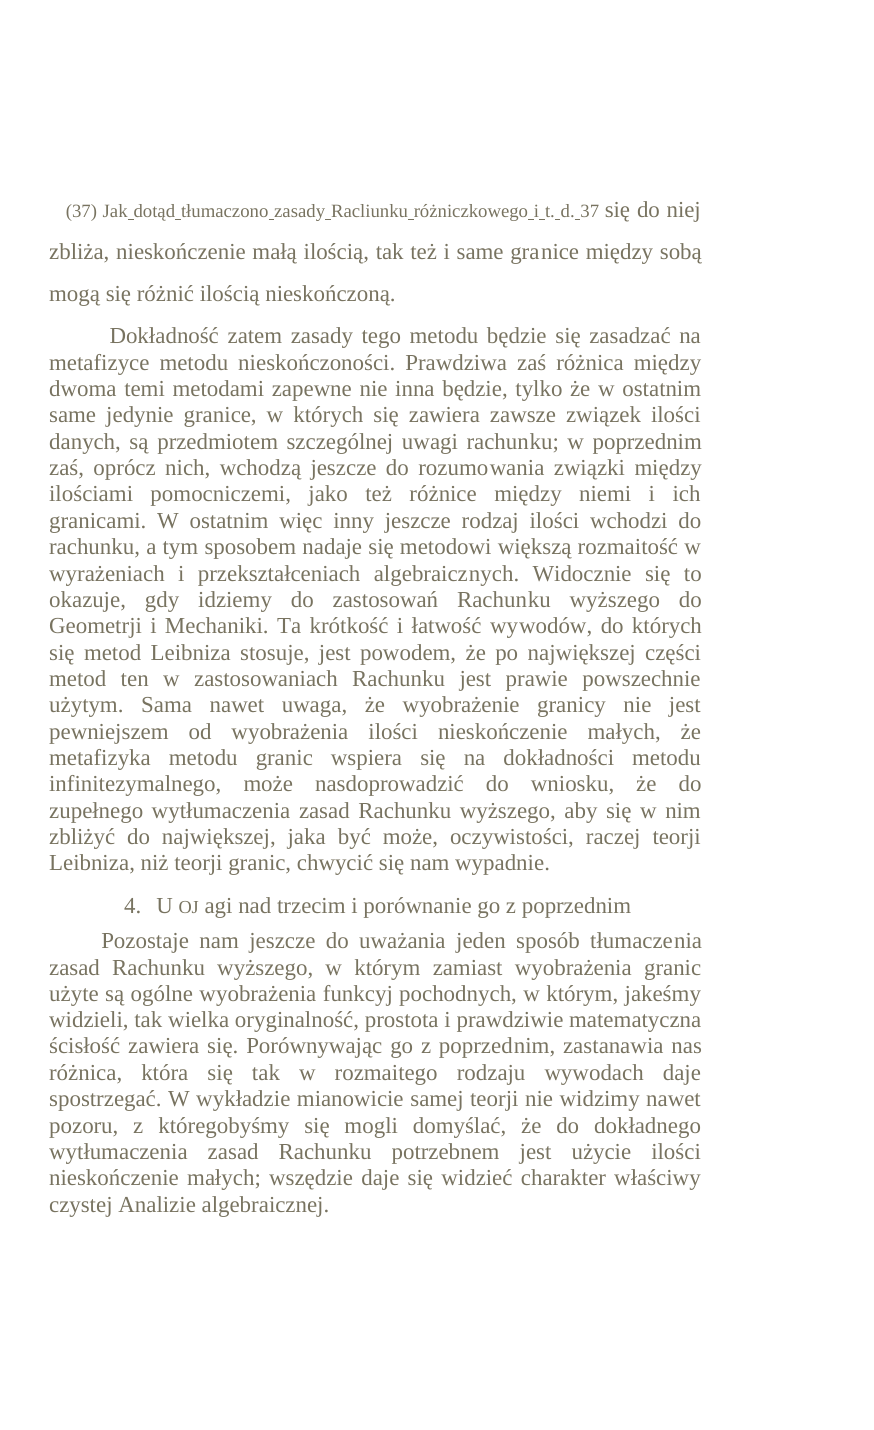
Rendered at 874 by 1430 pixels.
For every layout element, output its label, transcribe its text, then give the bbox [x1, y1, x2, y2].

text Pozostaje nam jeszcze do uważania jeden sposób tłumacze­nia zasad Rachunku wyższego, w którym zamiast wyobrażenia granic użyte są ogólne wyobrażenia funkcyj pochodnych, w którym, jakeśmy widzieli, tak wielka oryginalność, prostota i prawdziwie matematyczna ścisłość zawiera się. Porównywając go z poprzed­nim, zastanawia nas różnica, która się tak w rozmaitego rodzaju wywodach daje spostrzegać. W wykładzie mianowicie samej teorji nie widzimy nawet pozoru, z któregobyśmy się mogli domyślać, że do dokładnego wytłumaczenia zasad Rachunku potrzebnem jest użycie ilości nieskończenie małych; wszędzie daje się widzieć charakter właściwy czystej Analizie algebraicznej. [49, 927, 702, 1217]
list U oj agi nad trzecim i porównanie go z poprzednim [49, 892, 702, 919]
text Dokładność zatem zasady tego metodu będzie się zasadzać na metafizyce metodu nieskończoności. Prawdziwa zaś różnica między dwoma temi metodami zapewne nie inna będzie, tylko że w ostatnim same jedynie granice, w których się zawiera zawsze związek ilości danych, są przedmiotem szczególnej uwagi rachun­ku; w poprzednim zaś, oprócz nich, wchodzą jeszcze do rozumo­wania związki między ilościami pomocniczemi, jako też różnice między niemi i ich granicami. W ostatnim więc inny jeszcze rodzaj ilości wchodzi do rachunku, a tym sposobem nadaje się metodowi większą rozmaitość w wyrażeniach i przekształceniach algebraicz­nych. Widocznie się to okazuje, gdy idziemy do zastosowań Rachun­ku wyższego do Geometrji i Mechaniki. Ta krótkość i łatwość wy­wodów, do których się metod Leibniza stosuje, jest powodem, że po największej części metod ten w zastosowaniach Rachunku jest prawie powszechnie użytym. Sama nawet uwaga, że wyobrażenie granicy nie jest pewniejszem od wyobrażenia ilości nieskończenie małych, że metafizyka metodu granic wspiera się na dokładności metodu infinitezymalnego, może nasdoprowadzić do wniosku, że do zupełnego wytłumaczenia zasad Rachunku wyższego, aby się w nim zbliżyć do największej, jaka być może, oczywistości, raczej teorji Leibniza, niż teorji granic, chwycić się nam wypadnie. [49, 322, 702, 876]
text (37) Jak dotąd tłumaczono zasady Racliunku różniczkowego i t. d. 37 się do niej zbliża, nieskończenie małą ilością, tak też i same gra­nice między sobą mogą się różnić ilością nieskończoną. [49, 196, 702, 307]
